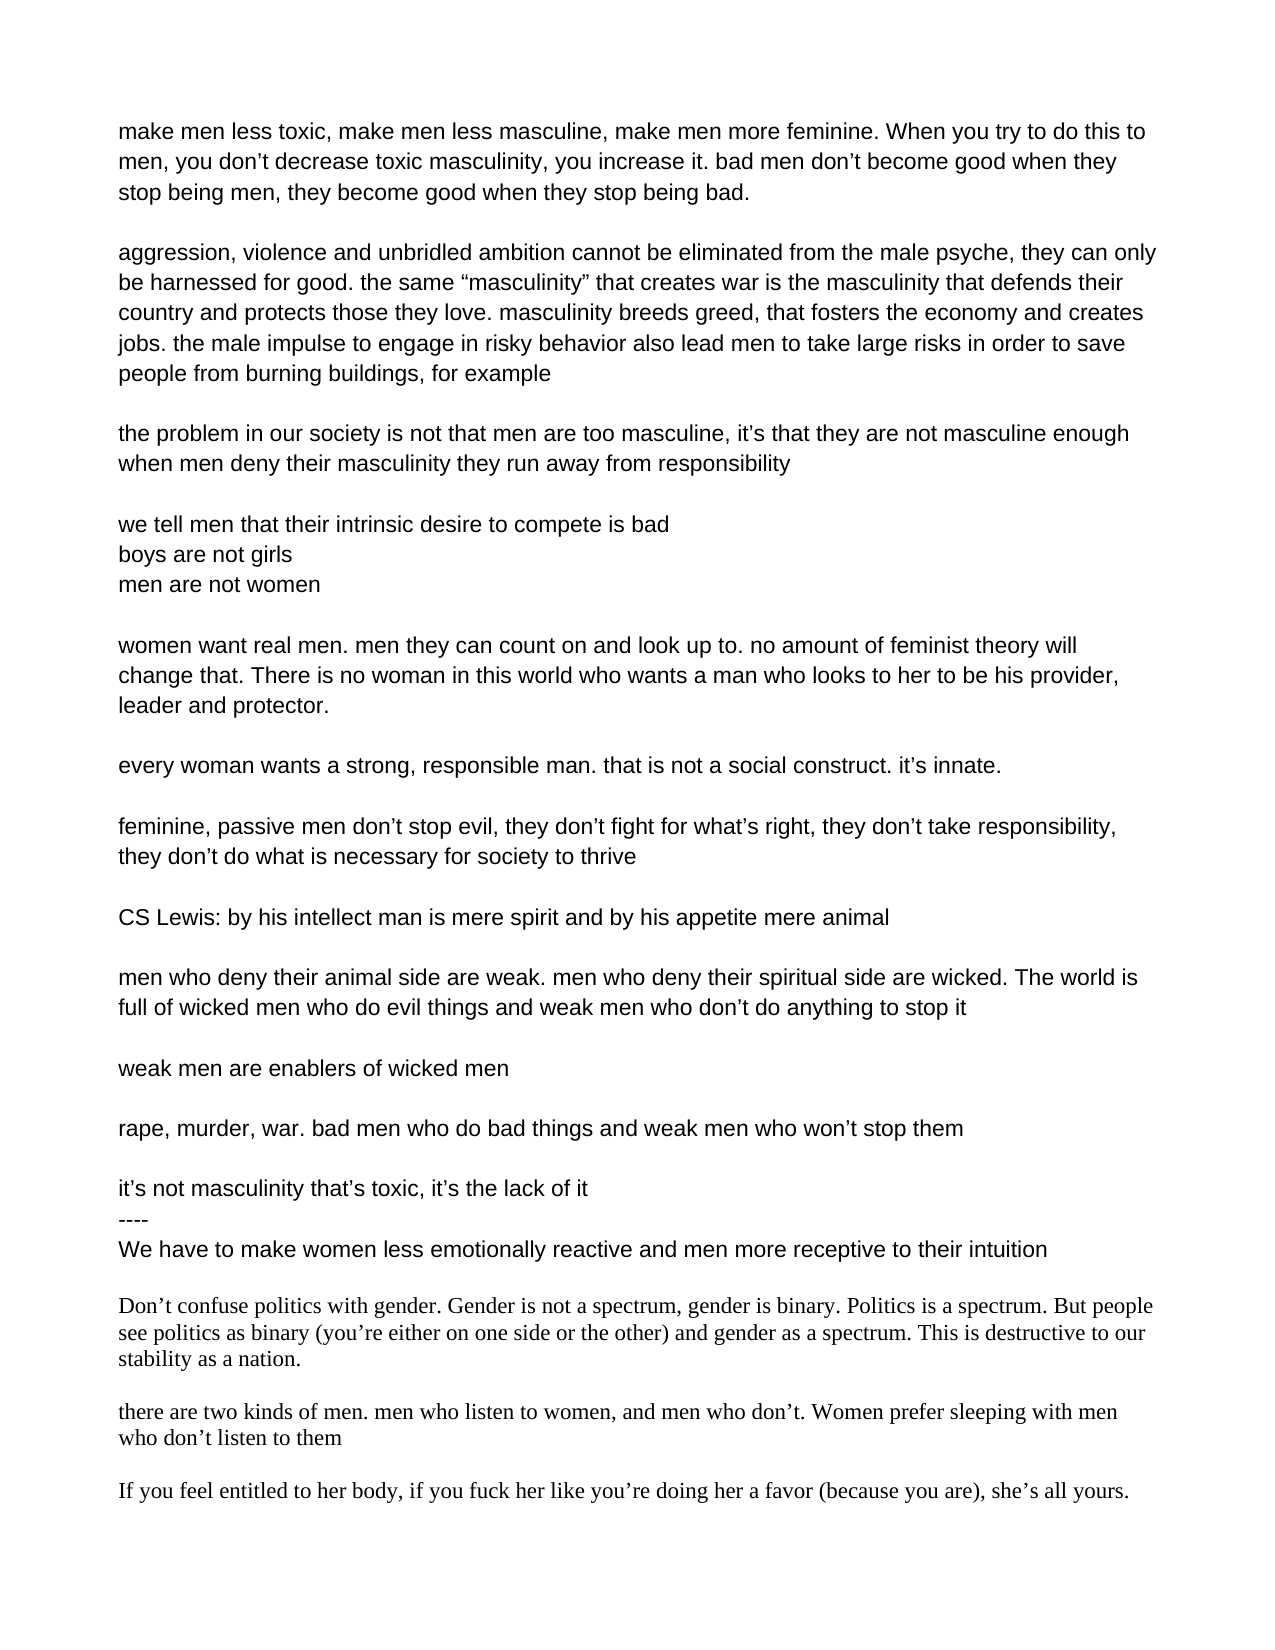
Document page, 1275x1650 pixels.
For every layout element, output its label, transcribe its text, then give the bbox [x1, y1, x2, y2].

text when men deny their masculinity they run away from responsibility [118, 450, 1157, 477]
text aggression, violence and unbridled ambition cannot be eliminated from the male psyche, they can only be harnessed for good. the same “masculinity” that creates war is the masculinity that defends their country and protects those they love. masculinity breeds greed, that fosters the economy and creates jobs. the male impulse to engage in risky behavior also lead men to take large risks in order to save people from burning buildings, for example [118, 239, 1157, 386]
text it’s not masculinity that’s toxic, it’s the lack of it [118, 1175, 1157, 1202]
text Don’t confuse politics with gender. Gender is not a spectrum, gender is binary. Politics is a spectrum. But people see politics as binary (you’re either on one side or the other) and gender as a spectrum. This is destructive to our stability as a nation. [118, 1292, 1157, 1371]
text make men less toxic, make men less masculine, make men more feminine. When you try to do this to men, you don’t decrease toxic masculinity, you increase it. bad men don’t become good when they stop being men, they become good when they stop being bad. [118, 118, 1157, 205]
text there are two kinds of men. men who listen to women, and men who don’t. Women prefer sleeping with men who don’t listen to them [118, 1398, 1157, 1451]
text ---- [118, 1206, 1157, 1232]
text If you feel entitled to her body, if you fuck her like you’re doing her a favor (because you are), she’s all yours. [118, 1477, 1157, 1503]
text the problem in our society is not that men are too masculine, it’s that they are not masculine enough [118, 420, 1157, 447]
text rape, murder, war. bad men who do bad things and weak men who won’t stop them [118, 1115, 1157, 1141]
text men are not women [118, 571, 1157, 598]
text feminine, passive men don’t stop evil, they don’t fight for what’s right, they don’t take responsibility, they don’t do what is necessary for society to thrive [118, 813, 1157, 869]
text women want real men. men they can count on and look up to. no amount of feminist theory will change that. There is no woman in this world who wants a man who looks to her to be his provider, leader and protector. [118, 632, 1157, 718]
text CS Lewis: by his intellect man is mere spirit and by his appetite mere animal [118, 903, 1157, 930]
text men who deny their animal side are weak. men who deny their spiritual side are wicked. The world is full of wicked men who do evil things and weak men who don’t do anything to stop it [118, 964, 1157, 1021]
text we tell men that their intrinsic desire to compete is bad [118, 511, 1157, 537]
text every woman wants a strong, responsible man. that is not a social construct. it’s innate. [118, 752, 1157, 779]
text weak men are enablers of wicked men [118, 1054, 1157, 1081]
text boys are not girls [118, 541, 1157, 567]
text We have to make women less emotionally reactive and men more receptive to their intuition [118, 1236, 1157, 1262]
